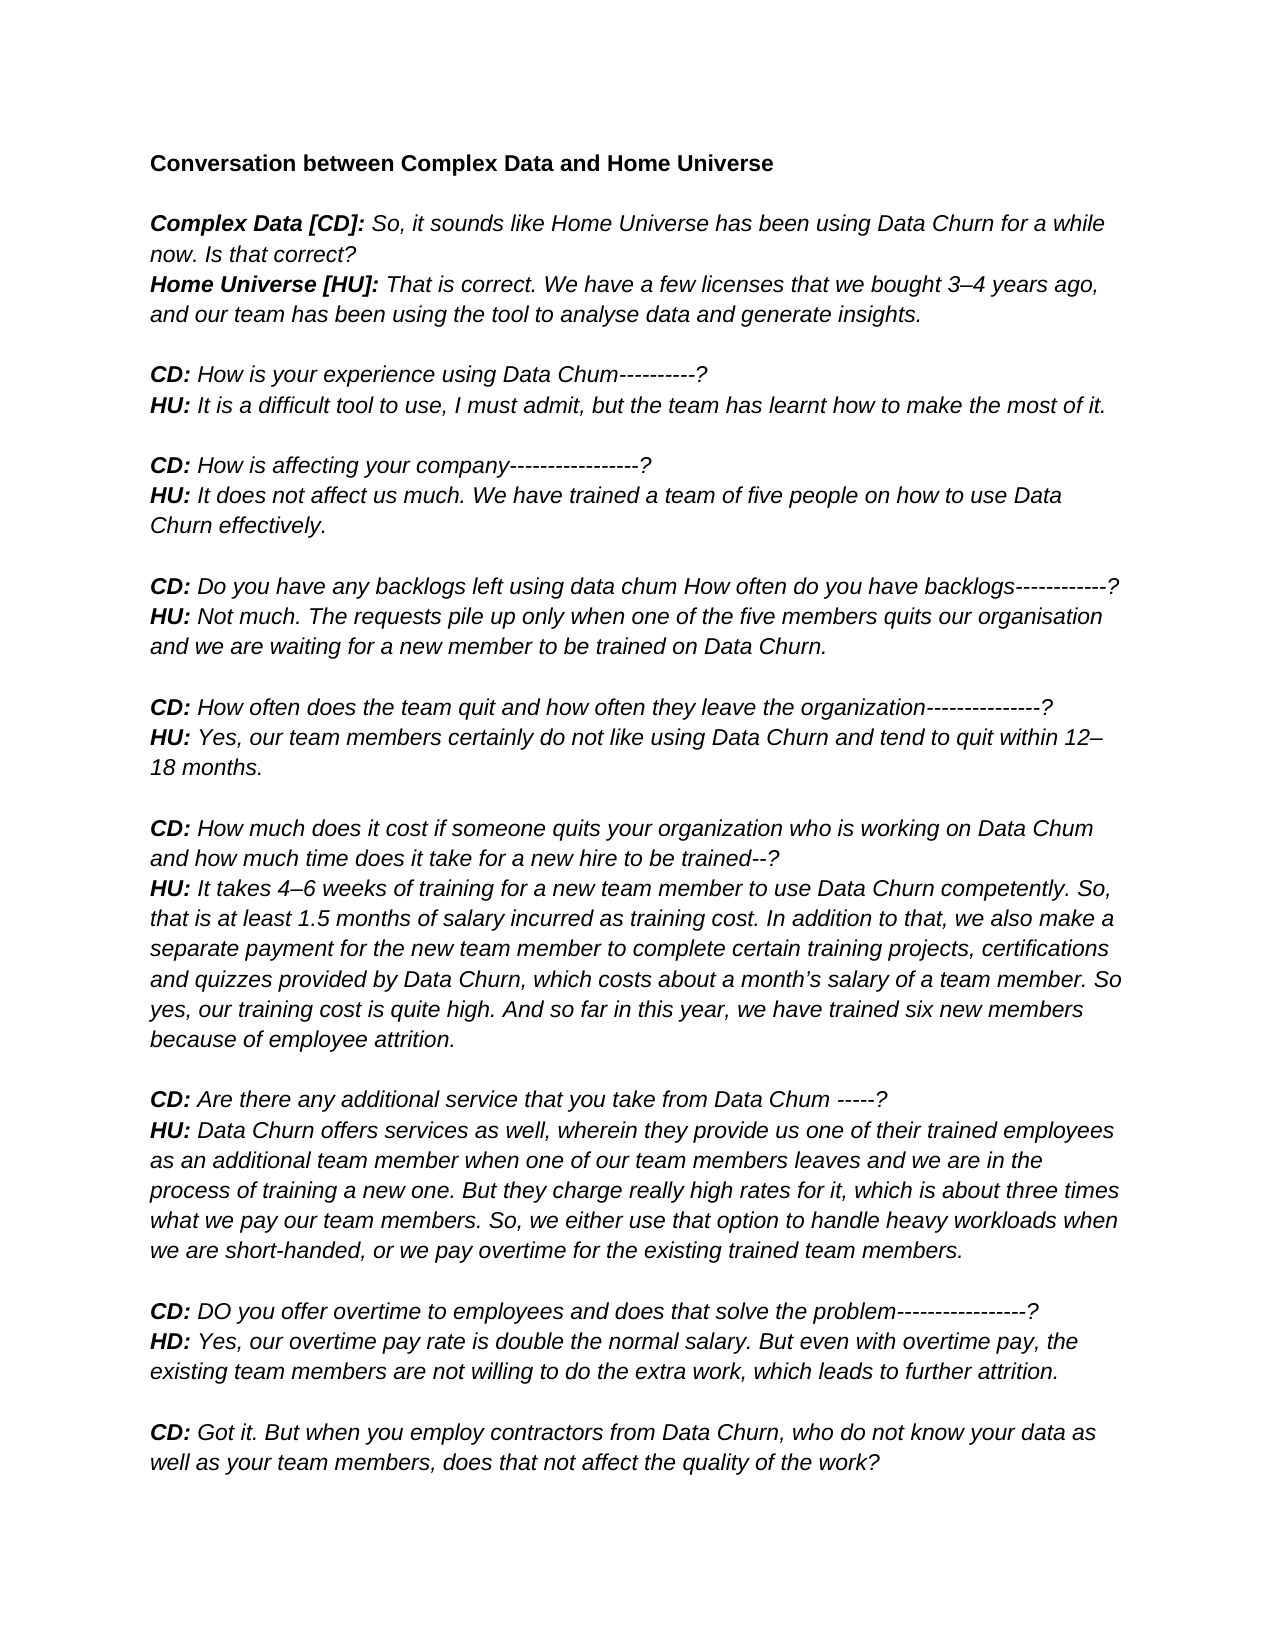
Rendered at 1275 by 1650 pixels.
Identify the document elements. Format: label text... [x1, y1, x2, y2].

text CD: How is your experience using Data Chum----------? [150, 361, 1125, 388]
text Home Universe [HU]: That is correct. We have a few licenses that we bought 3–4 years ago, and our team has been using the tool to analyse data and generate insights. [150, 271, 1125, 327]
text HU: It does not affect us much. We have trained a team of five people on how to use Data Churn effectively. [150, 482, 1125, 539]
text CD: DO you offer overtime to employees and does that solve the problem-----------------? [150, 1298, 1125, 1324]
text CD: Got it. But when you employ contractors from Data Churn, who do not know your data as well as your team members, does that not affect the quality of the work? [150, 1419, 1125, 1475]
text CD: How much does it cost if someone quits your organization who is working on Data Chum and how much time does it take for a new hire to be trained--? [150, 814, 1125, 871]
text HU: It takes 4–6 weeks of training for a new team member to use Data Churn competently. So, that is at least 1.5 months of salary incurred as training cost. In addition to that, we also make a separate payment for the new team member to complete certain training projects, certifications and quizzes provided by Data Churn, which costs about a month’s salary of a team member. So yes, our training cost is quite high. And so far in this year, we have trained six new members because of employee attrition. [150, 875, 1125, 1052]
text CD: How is affecting your company-----------------? [150, 452, 1125, 478]
text HU: Not much. The requests pile up only when one of the five members quits our organisation and we are waiting for a new member to be trained on Data Churn. [150, 603, 1125, 660]
text Conversation between Complex Data and Home Universe [150, 150, 1125, 176]
text CD: How often does the team quit and how often they leave the organization---------------? [150, 694, 1125, 720]
text HU: Yes, our team members certainly do not like using Data Churn and tend to quit within 12–18 months. [150, 724, 1125, 781]
text CD: Do you have any backlogs left using data chum How often do you have backlogs------------? [150, 573, 1125, 599]
text HU: It is a difficult tool to use, I must admit, but the team has learnt how to make the most of it. [150, 392, 1125, 418]
text HD: Yes, our overtime pay rate is double the normal salary. But even with overtime pay, the existing team members are not willing to do the extra work, which leads to further attrition. [150, 1328, 1125, 1385]
text HU: Data Churn offers services as well, wherein they provide us one of their trained employees as an additional team member when one of our team members leaves and we are in the process of training a new one. But they charge really high rates for it, which is about three times what we pay our team members. So, we either use that option to handle heavy workloads when we are short-handed, or we pay overtime for the existing trained team members. [150, 1117, 1125, 1264]
text Complex Data [CD]: So, it sounds like Home Universe has been using Data Churn for a while now. Is that correct? [150, 210, 1125, 267]
text CD: Are there any additional service that you take from Data Chum -----? [150, 1086, 1125, 1113]
